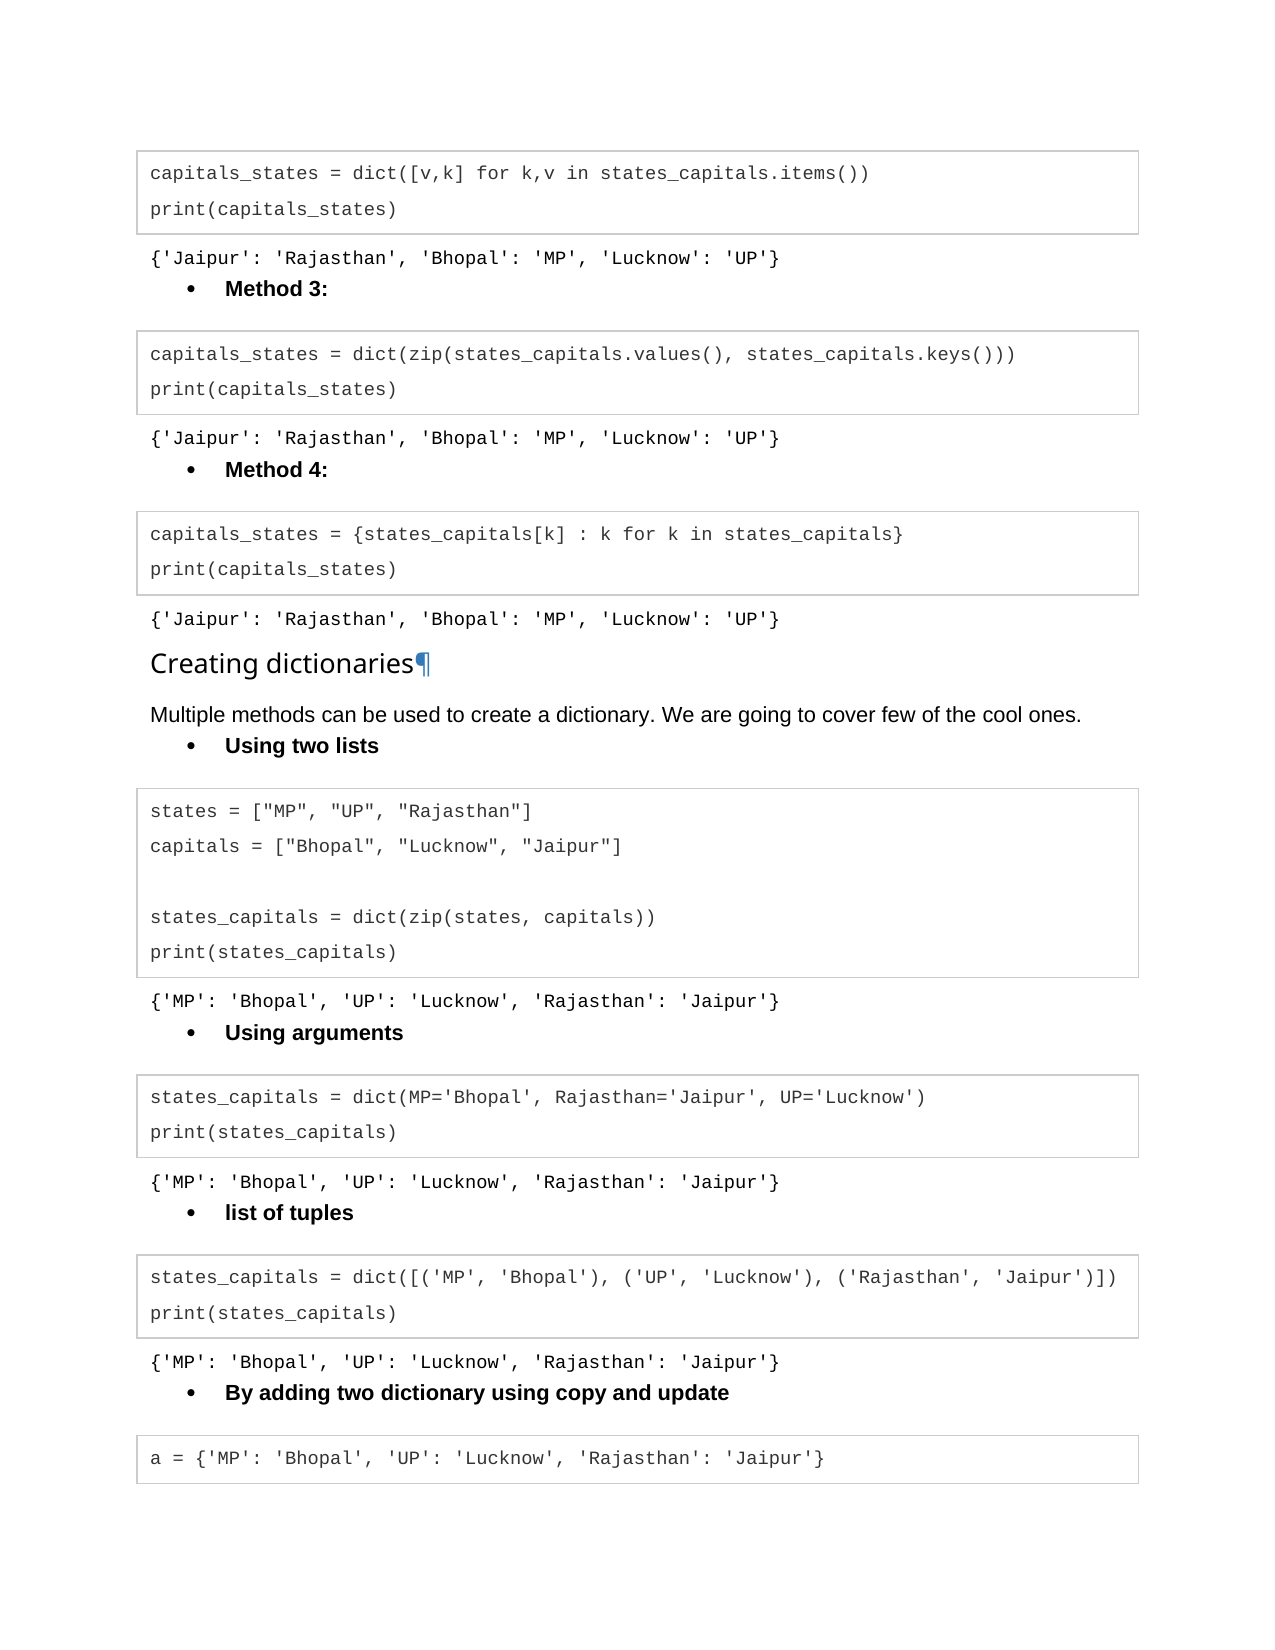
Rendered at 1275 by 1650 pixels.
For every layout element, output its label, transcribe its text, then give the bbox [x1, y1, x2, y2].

text {'Jaipur': 'Rajasthan', 'Bhopal': 'MP', 'Lucknow': 'UP'} [150, 429, 1125, 450]
text print(capitals_states) [138, 546, 1138, 594]
text print(capitals_states) [138, 366, 1138, 414]
text states_capitals = dict(MP='Bhopal', Rajasthan='Jaipur', UP='Lucknow') [138, 1076, 1138, 1109]
text print(states_capitals) [138, 1289, 1138, 1337]
text states = ["MP", "UP", "Rajasthan"] [138, 789, 1138, 823]
list Method 3: [187, 270, 1125, 301]
text Multiple methods can be used to create a dictionary. We are going to cover few of the cool ones. [150, 696, 1125, 727]
subtitle Creating dictionaries¶ [150, 645, 1125, 682]
text capitals_states = {states_capitals[k] : k for k in states_capitals} [138, 512, 1138, 546]
text {'MP': 'Bhopal', 'UP': 'Lucknow', 'Rajasthan': 'Jaipur'} [150, 992, 1125, 1013]
text {'Jaipur': 'Rajasthan', 'Bhopal': 'MP', 'Lucknow': 'UP'} [150, 249, 1125, 270]
text states_capitals = dict(zip(states, capitals)) [138, 893, 1138, 929]
list Using arguments [187, 1013, 1125, 1045]
text capitals = ["Bhopal", "Lucknow", "Jaipur"] [138, 823, 1138, 858]
text {'MP': 'Bhopal', 'UP': 'Lucknow', 'Rajasthan': 'Jaipur'} [150, 1173, 1125, 1194]
list Using two lists [187, 727, 1125, 758]
text {'Jaipur': 'Rajasthan', 'Bhopal': 'MP', 'Lucknow': 'UP'} [150, 609, 1125, 631]
text {'MP': 'Bhopal', 'UP': 'Lucknow', 'Rajasthan': 'Jaipur'} [150, 1353, 1125, 1374]
list list of tuples [187, 1194, 1125, 1225]
text print(states_capitals) [138, 1109, 1138, 1157]
text capitals_states = dict(zip(states_capitals.values(), states_capitals.keys())) [138, 332, 1138, 366]
text capitals_states = dict([v,k] for k,v in states_capitals.items()) [138, 152, 1138, 185]
text states_capitals = dict([('MP', 'Bhopal'), ('UP', 'Lucknow'), ('Rajasthan', 'Jaipur')]) [138, 1256, 1138, 1289]
text print(states_capitals) [138, 929, 1138, 977]
text print(capitals_states) [138, 185, 1138, 233]
list By adding two dictionary using copy and update [187, 1374, 1125, 1406]
text a = {'MP': 'Bhopal', 'UP': 'Lucknow', 'Rajasthan': 'Jaipur'} [138, 1436, 1138, 1483]
list Method 4: [187, 450, 1125, 482]
